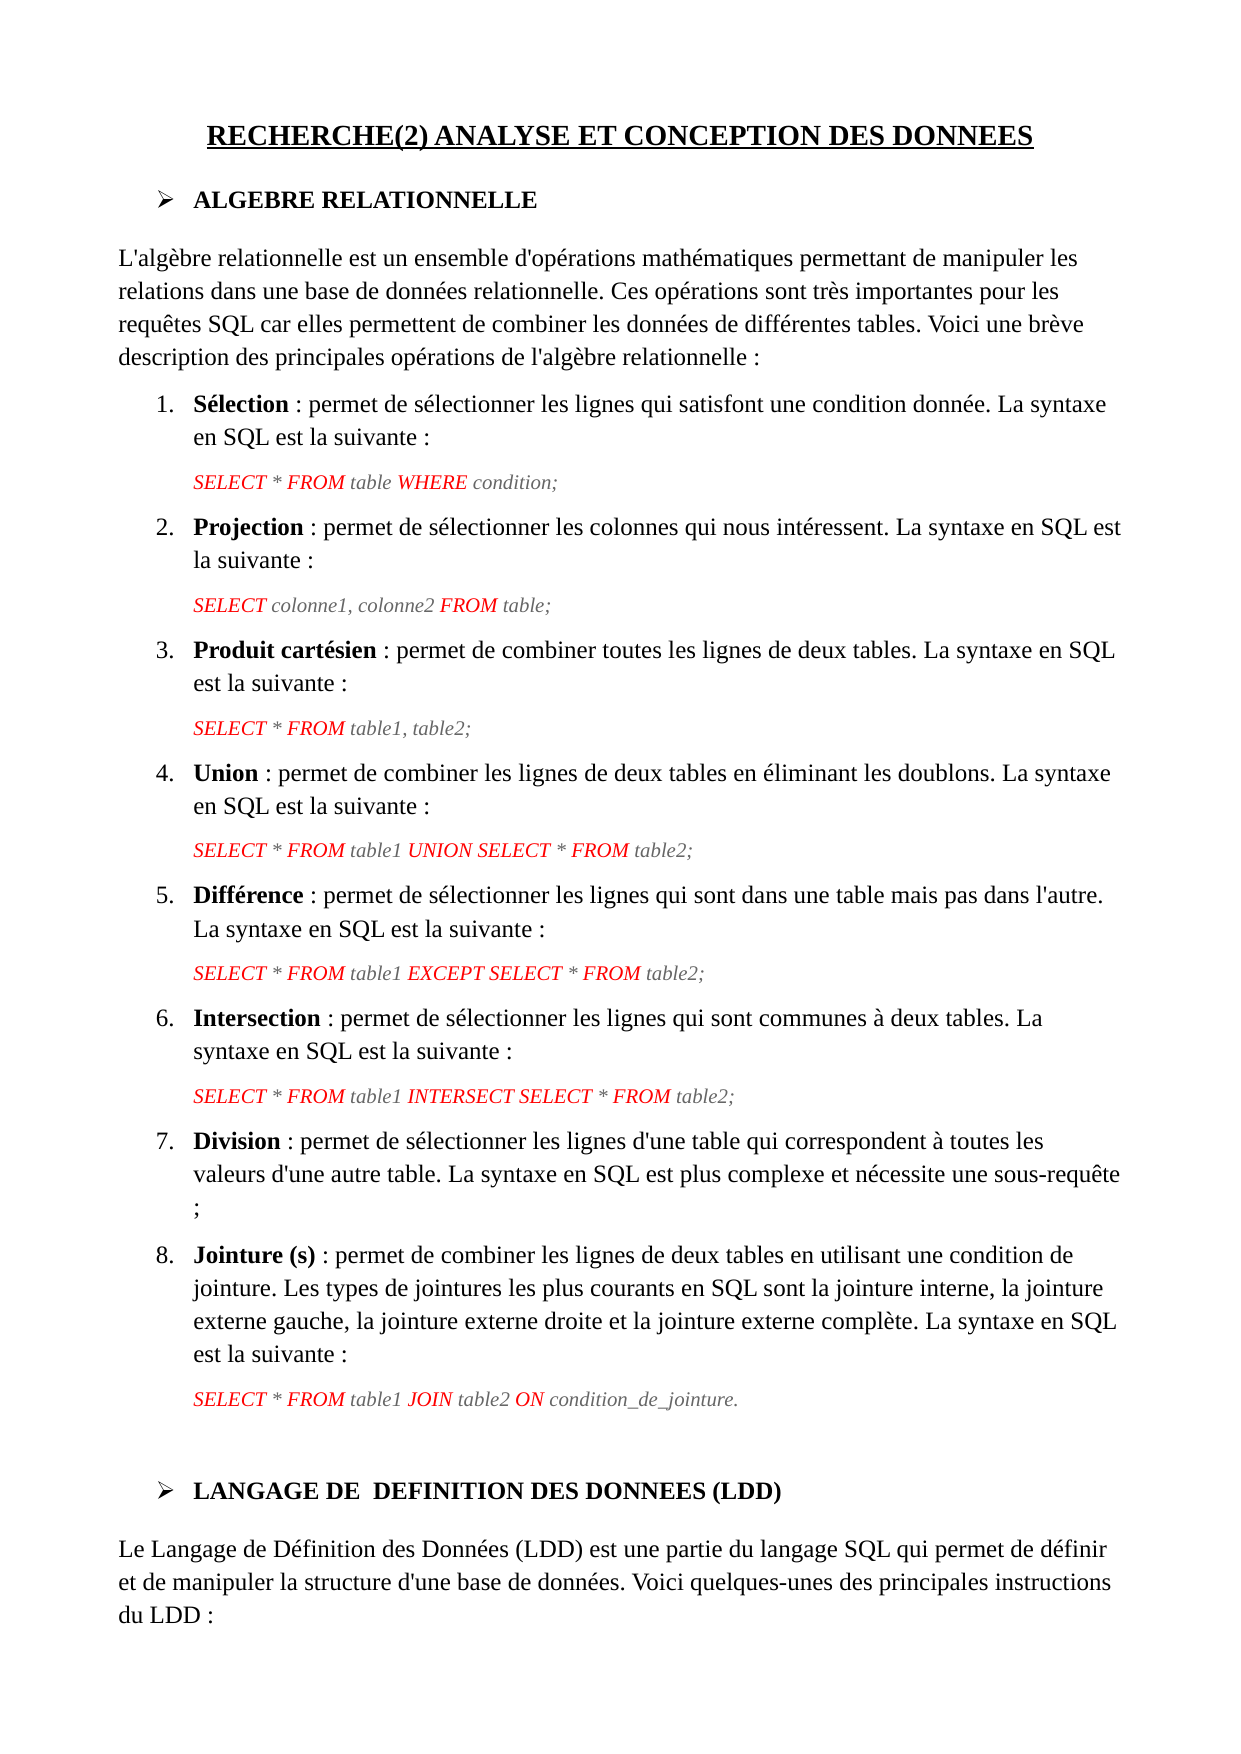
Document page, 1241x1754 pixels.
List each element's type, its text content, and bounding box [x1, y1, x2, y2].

list SELECT * FROM table1 EXCEPT SELECT * FROM table2; [156, 961, 1122, 985]
list Union : permet de combiner les lignes de deux tables en éliminant les doublons. La syntaxe en SQL est la suivante : [156, 758, 1122, 819]
list Intersection : permet de sélectionner les lignes qui sont communes à deux tables. La syntaxe en SQL est la suivante : [156, 1003, 1122, 1065]
list LANGAGE DE DEFINITION DES DONNEES (LDD) [156, 1476, 1122, 1505]
text RECHERCHE(2) ANALYSE ET CONCEPTION DES DONNEES [118, 118, 1122, 152]
list SELECT * FROM table1 INTERSECT SELECT * FROM table2; [156, 1084, 1122, 1108]
list SELECT * FROM table WHERE condition; [156, 470, 1122, 494]
list Différence : permet de sélectionner les lignes qui sont dans une table mais pas dans l'autre. La syntaxe en SQL est la suivante : [156, 881, 1122, 942]
text L'algèbre relationnelle est un ensemble d'opérations mathématiques permettant de manipuler les relations dans une base de données relationnelle. Ces opérations sont très importantes pour les requêtes SQL car elles permettent de combiner les données de différentes tables. Voici une brève description des principales opérations de l'algèbre relationnelle : [118, 243, 1122, 371]
list SELECT colonne1, colonne2 FROM table; [156, 593, 1122, 617]
list Division : permet de sélectionner les lignes d'une table qui correspondent à toutes les valeurs d'une autre table. La syntaxe en SQL est plus complexe et nécessite une sous-requête ; [156, 1126, 1122, 1221]
list ALGEBRE RELATIONNELLE [156, 185, 1122, 214]
list Projection : permet de sélectionner les colonnes qui nous intéressent. La syntaxe en SQL est la suivante : [156, 512, 1122, 574]
list Jointure (s) : permet de combiner les lignes de deux tables en utilisant une condition de jointure. Les types de jointures les plus courants en SQL sont la jointure interne, la jointure externe gauche, la jointure externe droite et la jointure externe complète. La syntaxe en SQL est la suivante : [156, 1240, 1122, 1368]
list Sélection : permet de sélectionner les lignes qui satisfont une condition donnée. La syntaxe en SQL est la suivante : [156, 389, 1122, 451]
list SELECT * FROM table1 UNION SELECT * FROM table2; [156, 838, 1122, 862]
text Le Langage de Définition des Données (LDD) est une partie du langage SQL qui permet de définir et de manipuler la structure d'une base de données. Voici quelques-unes des principales instructions du LDD : [118, 1534, 1122, 1629]
list SELECT * FROM table1 JOIN table2 ON condition_de_jointure. [156, 1387, 1122, 1411]
list Produit cartésien : permet de combiner toutes les lignes de deux tables. La syntaxe en SQL est la suivante : [156, 635, 1122, 697]
list SELECT * FROM table1, table2; [156, 716, 1122, 740]
